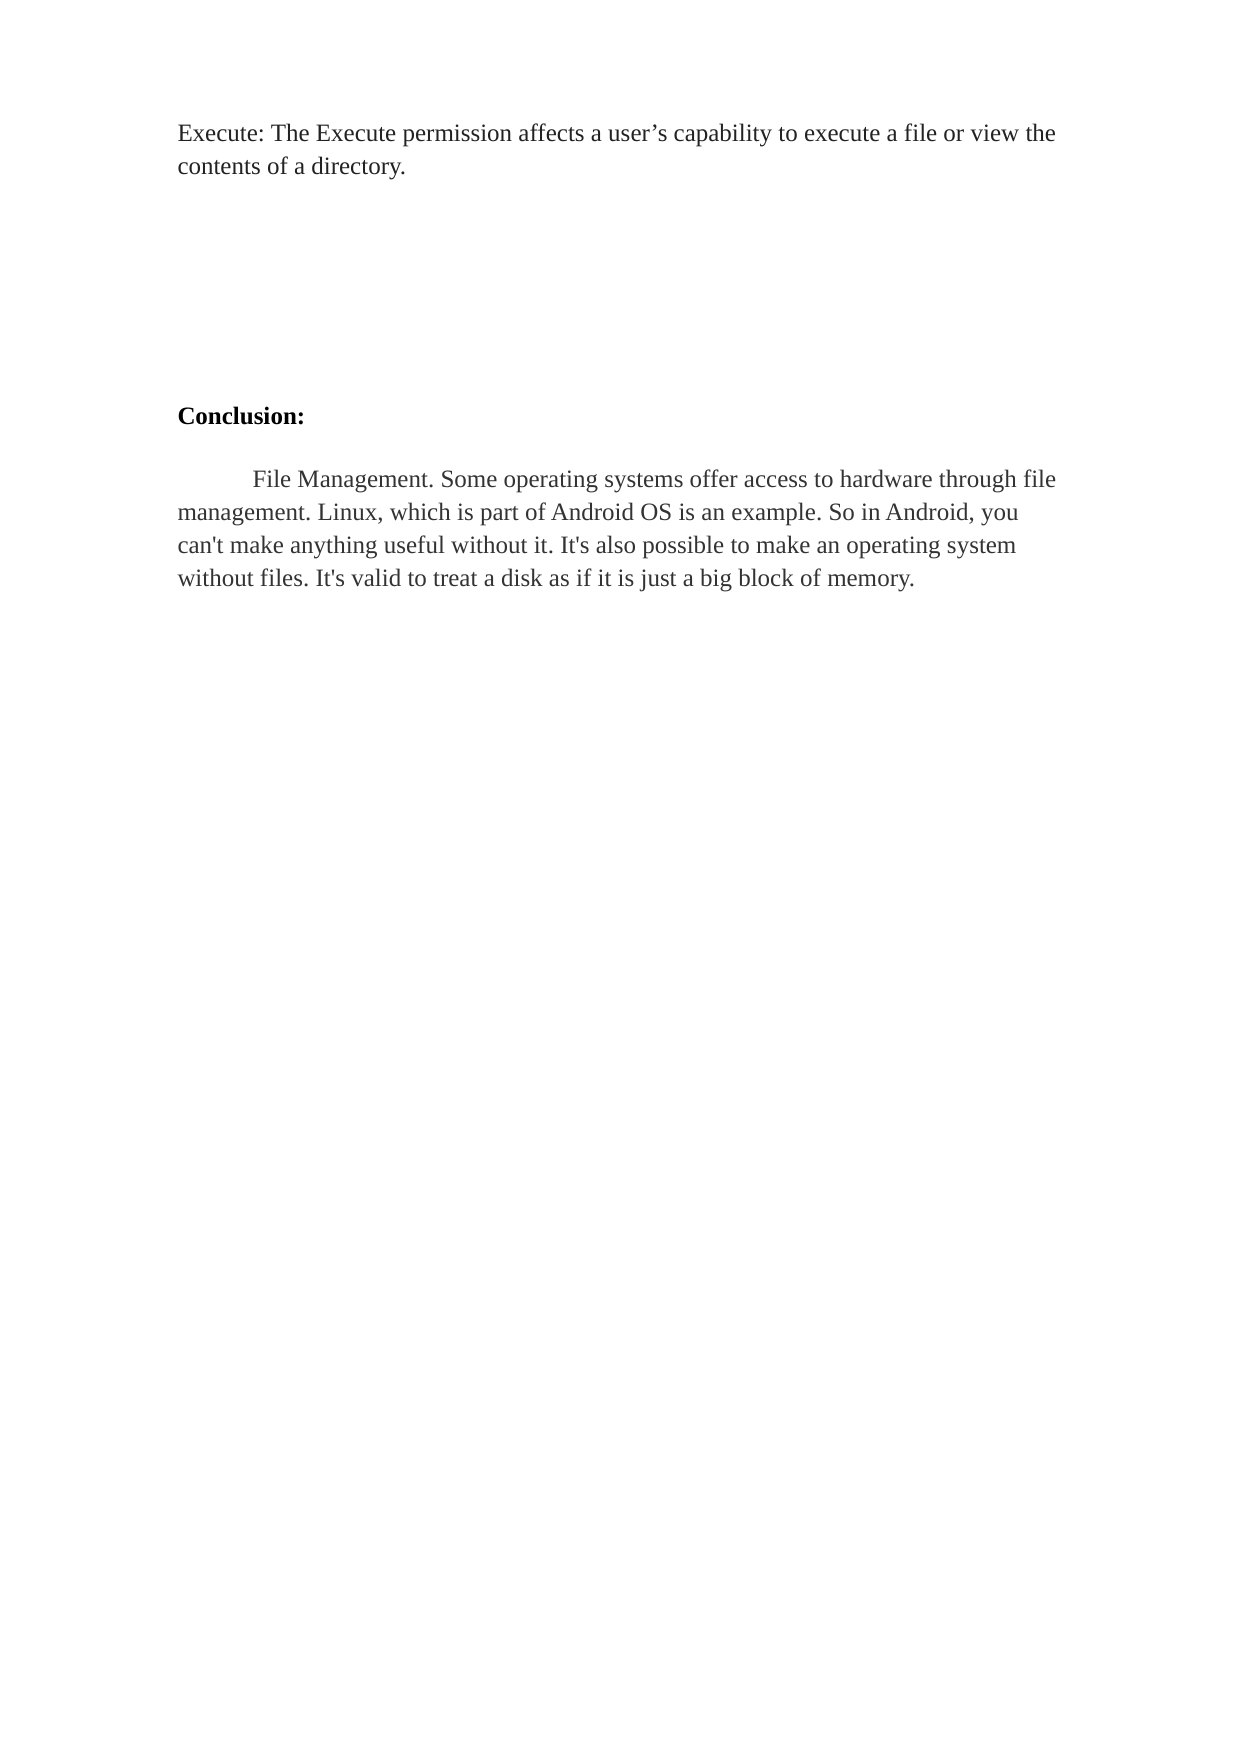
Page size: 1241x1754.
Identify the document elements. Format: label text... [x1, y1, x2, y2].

text File Management. Some operating systems offer access to hardware through file management. Linux, which is part of Android OS is an example. So in Android, you can't make anything useful without it. It's also possible to make an operating system without files. It's valid to treat a disk as if it is just a big block of memory. [177, 464, 1063, 591]
text Conclusion: [177, 401, 1063, 430]
text Execute: The Execute permission affects a user’s capability to execute a file or view the contents of a directory. [177, 118, 1063, 180]
